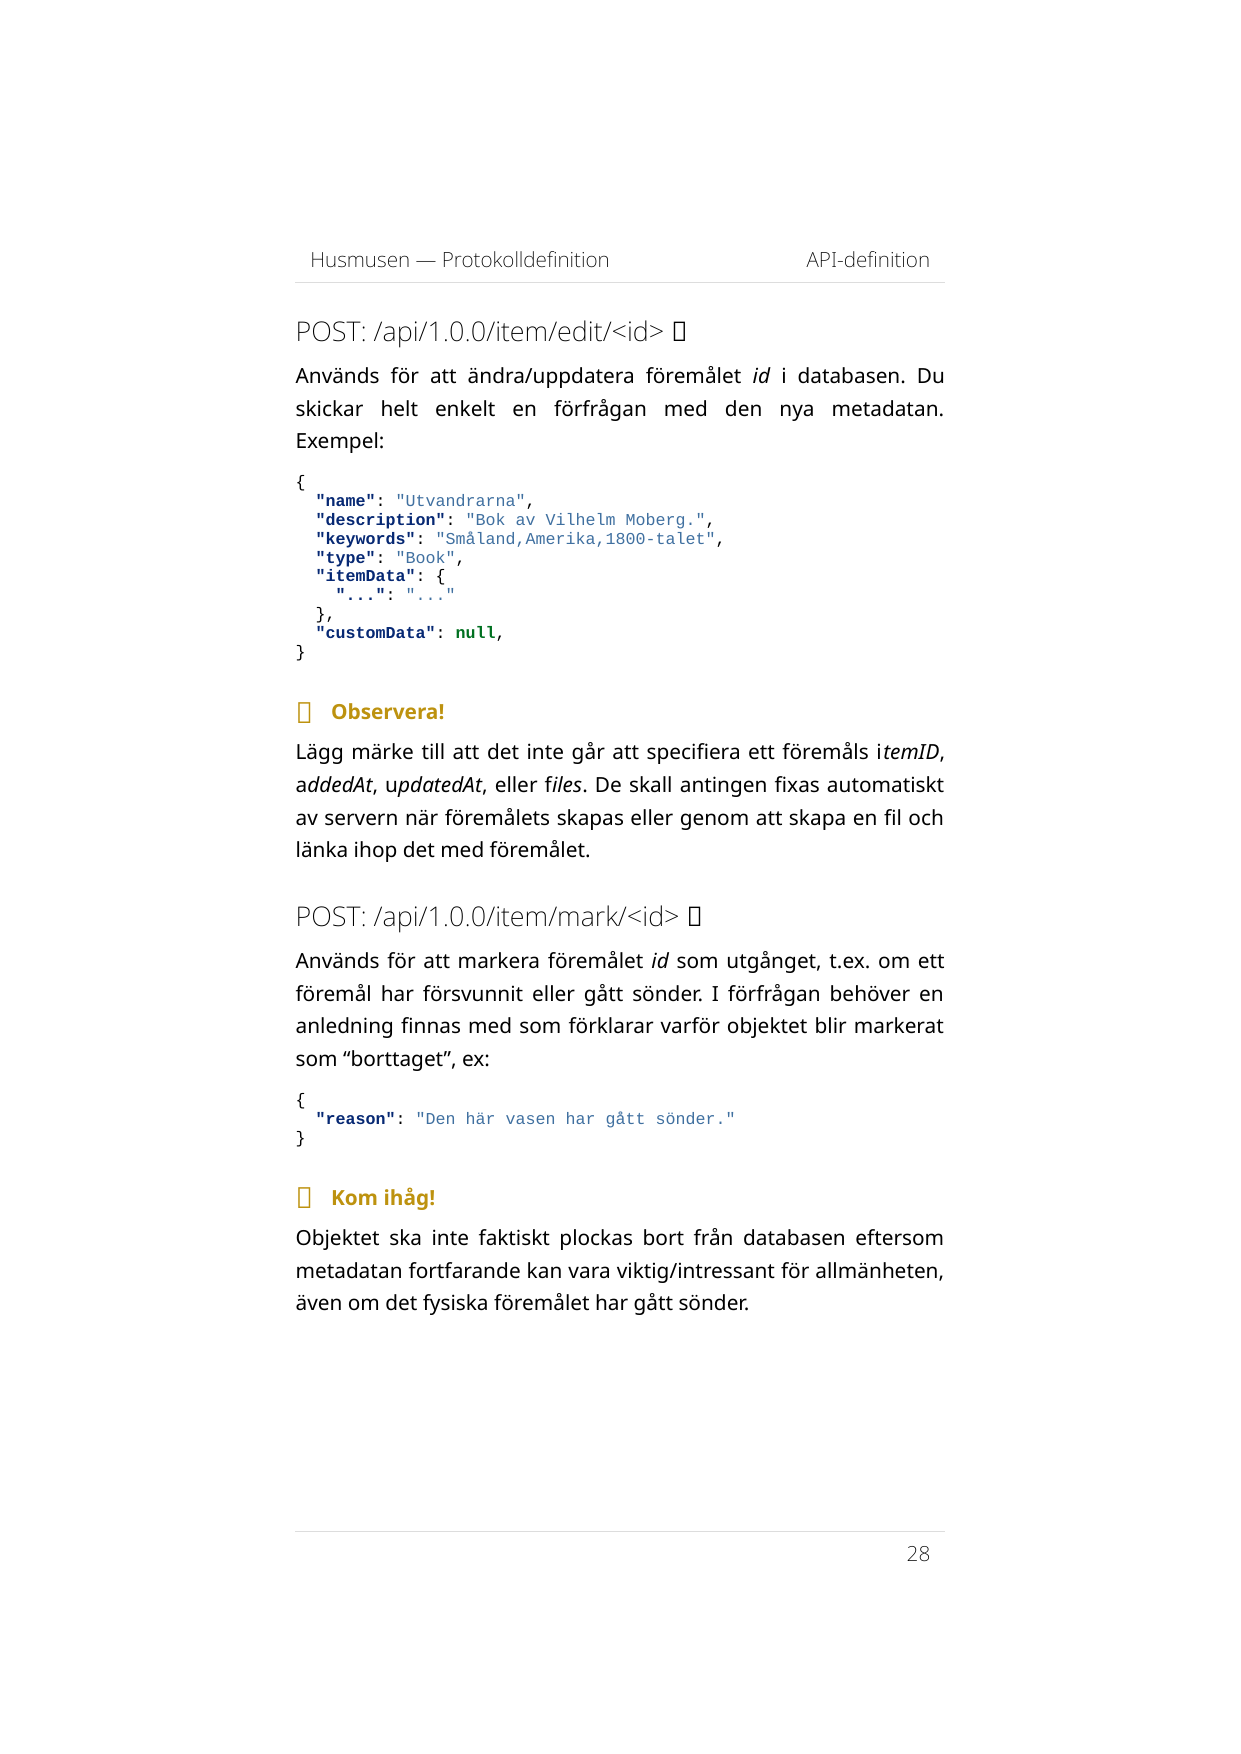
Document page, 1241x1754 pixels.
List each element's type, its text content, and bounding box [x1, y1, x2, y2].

text { [295, 1091, 945, 1110]
text } [295, 1129, 945, 1148]
text "type": "Book", [295, 549, 945, 568]
list Kom ihåg! [295, 1178, 945, 1217]
text "keywords": "Småland,Amerika,1800-talet", [295, 530, 945, 549]
text Används för att markera föremålet id som utgånget, t.ex. om ett föremål har försvunnit eller gått sönder. I förfrågan behöver en anledning finnas med som förklarar varför objektet blir markerat som “borttaget”, ex: [295, 946, 945, 1073]
text "...": "..." [295, 587, 945, 606]
text "description": "Bok av Vilhelm Moberg.", [295, 511, 945, 530]
text Lägg märke till att det inte går att specifiera ett föremåls itemID, addedAt, updatedAt, eller files. De skall antingen fixas automatiskt av servern när föremålets skapas eller genom att skapa en fil och länka ihop det med föremålet. [295, 737, 945, 864]
subtitle POST: /api/1.0.0/item/edit/<id>  [295, 312, 945, 349]
text }, [295, 606, 945, 624]
text "itemData": { [295, 568, 945, 587]
text "customData": null, [295, 624, 945, 643]
text } [295, 643, 945, 662]
list Observera! [295, 692, 945, 732]
text "reason": "Den här vasen har gått sönder." [295, 1110, 945, 1129]
text Objektet ska inte faktiskt plockas bort från databasen eftersom metadatan fortfarande kan vara viktig/intressant för allmänheten, även om det fysiska föremålet har gått sönder. [295, 1223, 945, 1317]
text { [295, 474, 945, 493]
subtitle POST: /api/1.0.0/item/mark/<id>  [295, 897, 945, 934]
text Används för att ändra/uppdatera föremålet id i databasen. Du skickar helt enkelt en förfrågan med den nya metadatan. Exempel: [295, 361, 945, 455]
text "name": "Utvandrarna", [295, 493, 945, 511]
